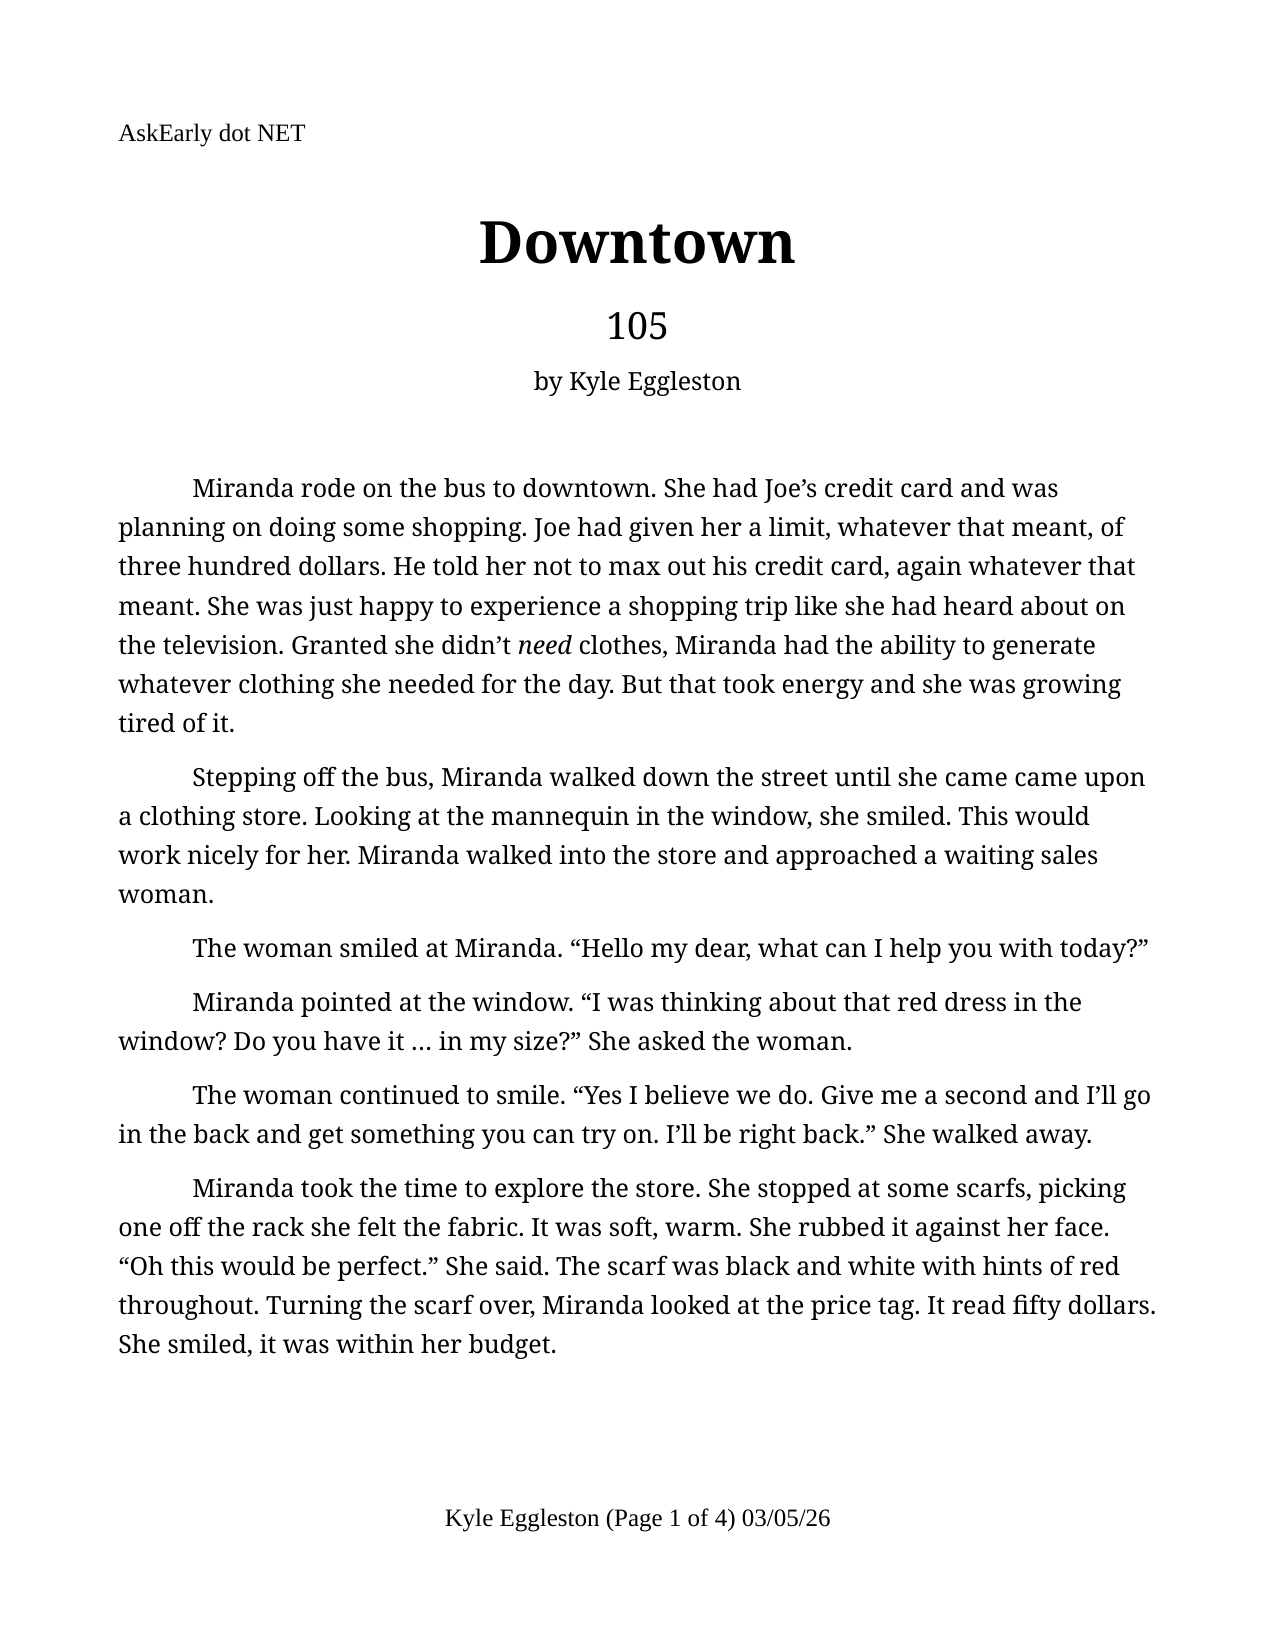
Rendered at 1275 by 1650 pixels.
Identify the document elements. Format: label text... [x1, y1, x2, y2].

subtitle 105 [118, 299, 1157, 351]
text The woman smiled at Miranda. “Hello my dear, what can I help you with today?” [118, 931, 1157, 965]
text Stepping off the bus, Miranda walked down the street until she came came upon a clothing store. Looking at the mannequin in the window, she smiled. This would work nicely for her. Miranda walked into the store and approached a waiting sales woman. [118, 759, 1157, 911]
title Downtown [118, 201, 1157, 281]
text Miranda rode on the bus to downtown. She had Joe’s credit card and was planning on doing some shopping. Joe had given her a limit, whatever that meant, of three hundred dollars. He told her not to max out his credit card, again whatever that meant. She was just happy to experience a shopping trip like she had heard about on the television. Granted she didn’t need clothes, Miranda had the ability to generate whatever clothing she needed for the day. But that took energy and she was growing tired of it. [118, 471, 1157, 740]
text by Kyle Eggleston [118, 363, 1157, 397]
text Miranda pointed at the window. “I was thinking about that red dress in the window? Do you have it … in my size?” She asked the woman. [118, 984, 1157, 1058]
text Miranda took the time to explore the store. She stopped at some scarfs, picking one off the rack she felt the fabric. It was soft, warm. She rubbed it against her face. “Oh this would be perfect.” She said. The scarf was black and white with hints of red throughout. Turning the scarf over, Miranda looked at the price tag. It read fifty dollars. She smiled, it was within her budget. [118, 1170, 1157, 1361]
text The woman continued to smile. “Yes I believe we do. Give me a second and I’ll go in the back and get something you can try on. I’ll be right back.” She walked away. [118, 1077, 1157, 1151]
